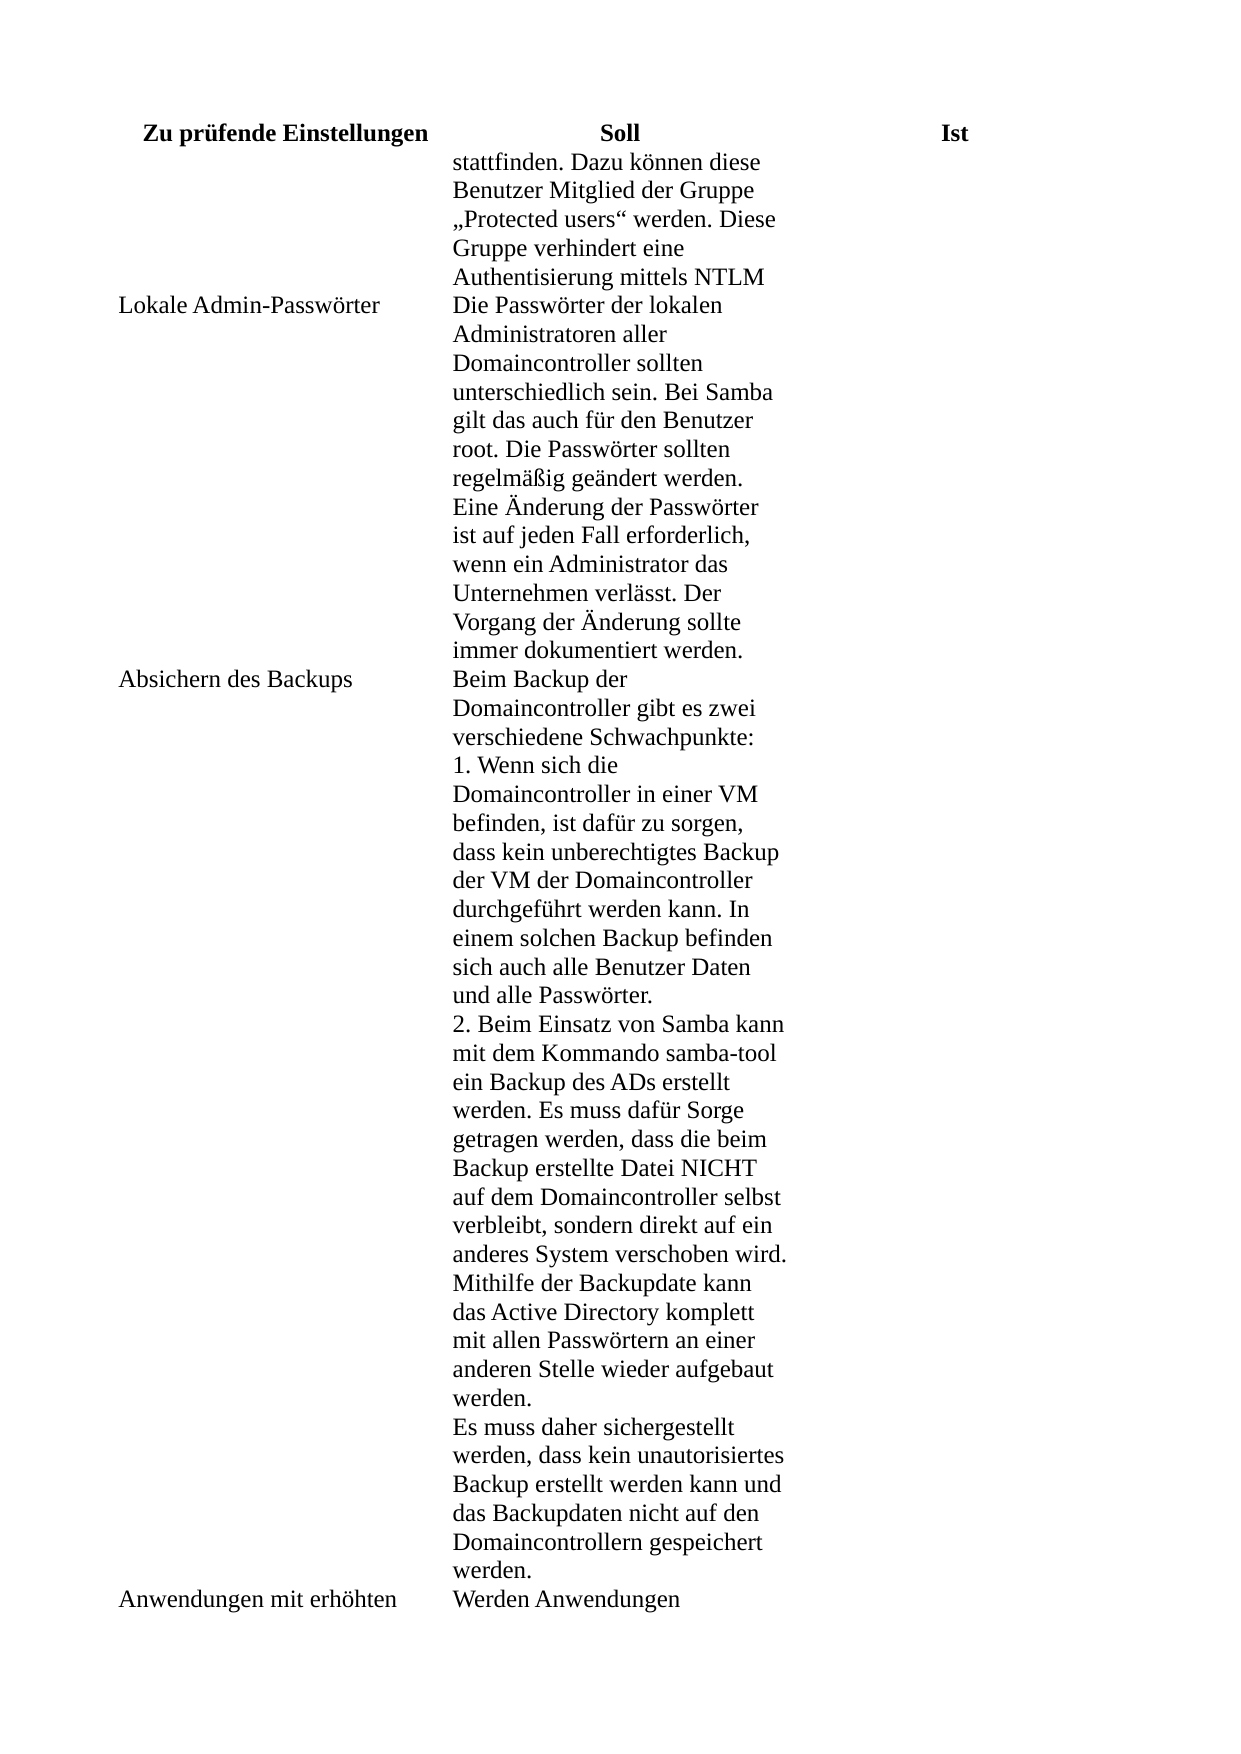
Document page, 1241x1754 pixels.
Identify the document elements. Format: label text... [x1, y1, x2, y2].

table_cell [787, 147, 1122, 291]
table_cell Absichern des Backups [118, 664, 452, 1584]
table_cell stattfinden. Dazu können diese Benutzer Mitglied der Gruppe „Protected users“ werden. Diese Gruppe verhindert eine Authentisierung mittels NTLM [453, 147, 787, 291]
table_cell Beim Backup der Domaincontroller gibt es zwei verschiedene Schwachpunkte: 1. Wenn sich die Domaincontroller in einer VM befinden, ist dafür zu sorgen, dass kein unberechtigtes Backup der VM der Domaincontroller durchgeführt werden kann. In einem solchen Backup befinden sich auch alle Benutzer Daten und alle Passwörter. 2. Beim Einsatz von Samba kann mit dem Kommando samba-tool ein Backup des ADs erstellt werden. Es muss dafür Sorge getragen werden, dass die beim Backup erstellte Datei NICHT auf dem Domaincontroller selbst verbleibt, sondern direkt auf ein anderes System verschoben wird. Mithilfe der Backupdate kann das Active Directory komplett mit allen Passwörtern an einer anderen Stelle wieder aufgebaut werden. Es muss daher sichergestellt werden, dass kein unautorisiertes Backup erstellt werden kann und das Backupdaten nicht auf den Domaincontrollern gespeichert werden. [453, 664, 787, 1584]
table_cell [787, 291, 1122, 664]
table_cell Die Passwörter der lokalen Administratoren aller Domaincontroller sollten unterschiedlich sein. Bei Samba gilt das auch für den Benutzer root. Die Passwörter sollten regelmäßig geändert werden. Eine Änderung der Passwörter ist auf jeden Fall erforderlich, wenn ein Administrator das Unternehmen verlässt. Der Vorgang der Änderung sollte immer dokumentiert werden. [453, 291, 787, 664]
table_header Zu prüfende Einstellungen [118, 118, 452, 147]
table_cell [118, 147, 452, 291]
table_cell Anwendungen mit erhöhten [118, 1584, 452, 1613]
table_cell Werden Anwendungen [453, 1584, 787, 1613]
table_cell [787, 1584, 1122, 1613]
table_cell Lokale Admin-Passwörter [118, 291, 452, 664]
table_header Ist [787, 118, 1122, 147]
table_cell [787, 664, 1122, 1584]
table_header Soll [453, 118, 787, 147]
